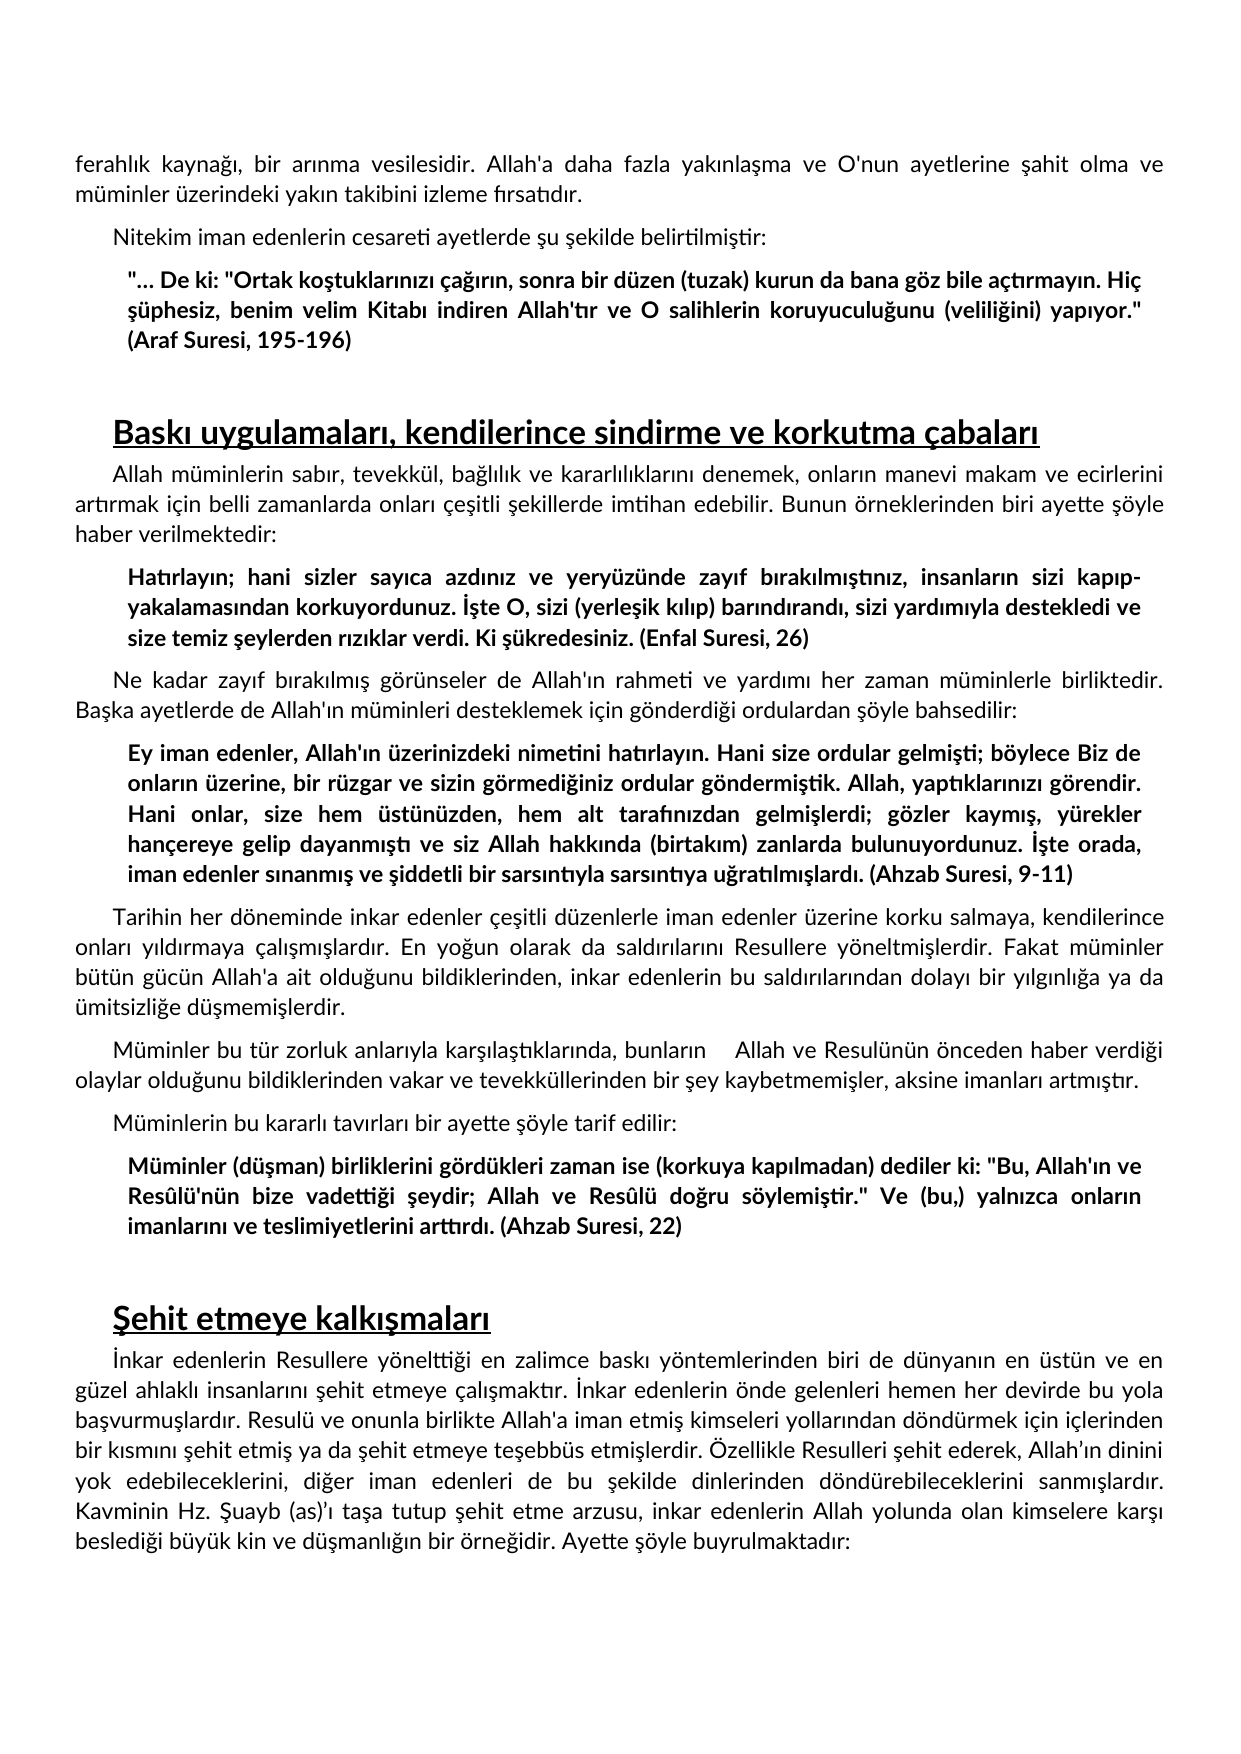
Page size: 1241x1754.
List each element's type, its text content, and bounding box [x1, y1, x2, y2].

text İnkar edenlerin Resullere yönelttiği en zalimce baskı yöntemlerinden biri de dünyanın en üstün ve en güzel ahlaklı insanlarını şehit etmeye çalışmaktır. İnkar edenlerin önde gelenleri hemen her devirde bu yola başvurmuşlardır. Resulü ve onunla birlikte Allah'a iman etmiş kimseleri yollarından döndürmek için içlerinden bir kısmını şehit etmiş ya da şehit etmeye teşebbüs etmişlerdir. Özellikle Resulleri şehit ederek, Allah’ın dinini yok edebileceklerini, diğer iman edenleri de bu şekilde dinlerinden döndürebileceklerini sanmışlardır. Kavminin Hz. Şuayb (as)’ı taşa tutup şehit etme arzusu, inkar edenlerin Allah yolunda olan kimselere karşı beslediği büyük kin ve düşmanlığın bir örneğidir. Ayette şöyle buyrulmaktadır: [75, 1346, 1165, 1554]
subtitle Şehit etmeye kalkışmaları [112, 1297, 1165, 1337]
subtitle Baskı uygulamaları, kendilerince sindirme ve korkutma çabaları [112, 411, 1165, 451]
text "… De ki: "Ortak koştuklarınızı çağırın, sonra bir düzen (tuzak) kurun da bana göz bile açtırmayın. Hiç şüphesiz, benim velim Kitabı indiren Allah'tır ve O salihlerin koruyuculuğunu (veliliğini) yapıyor." (Araf Suresi, 195-196) [127, 266, 1143, 353]
text Nitekim iman edenlerin cesareti ayetlerde şu şekilde belirtilmiştir: [75, 223, 1165, 250]
text Müminler (düşman) birliklerini gördükleri zaman ise (korkuya kapılmadan) dediler ki: "Bu, Allah'ın ve Resûlü'nün bize vadettiği şeydir; Allah ve Resûlü doğru söylemiştir." Ve (bu,) yalnızca onların imanlarını ve teslimiyetlerini arttırdı. (Ahzab Suresi, 22) [127, 1151, 1143, 1239]
text Ne kadar zayıf bırakılmış görünseler de Allah'ın rahmeti ve yardımı her zaman müminlerle birliktedir. Başka ayetlerde de Allah'ın müminleri desteklemek için gönderdiği ordulardan şöyle bahsedilir: [75, 666, 1165, 724]
text Ey iman edenler, Allah'ın üzerinizdeki nimetini hatırlayın. Hani size ordular gelmişti; böylece Biz de onların üzerine, bir rüzgar ve sizin görmediğiniz ordular göndermiştik. Allah, yaptıklarınızı görendir. Hani onlar, size hem üstünüzden, hem alt tarafınızdan gelmişlerdi; gözler kaymış, yürekler hançereye gelip dayanmıştı ve siz Allah hakkında (birtakım) zanlarda bulunuyordunuz. İşte orada, iman edenler sınanmış ve şiddetli bir sarsıntıyla sarsıntıya uğratılmışlardı. (Ahzab Suresi, 9-11) [127, 739, 1143, 887]
text Hatırlayın; hani sizler sayıca azdınız ve yeryüzünde zayıf bırakılmıştınız, insanların sizi kapıp-yakalamasından korkuyordunuz. İşte O, sizi (yerleşik kılıp) barındırandı, sizi yardımıyla destekledi ve size temiz şeylerden rızıklar verdi. Ki şükredesiniz. (Enfal Suresi, 26) [127, 563, 1143, 651]
text Müminlerin bu kararlı tavırları bir ayette şöyle tarif edilir: [75, 1109, 1165, 1136]
text Müminler bu tür zorluk anlarıyla karşılaştıklarında, bunların Allah ve Resulünün önceden haber verdiği olaylar olduğunu bildiklerinden vakar ve tevekküllerinden bir şey kaybetmemişler, aksine imanları artmıştır. [75, 1036, 1165, 1093]
text ferahlık kaynağı, bir arınma vesilesidir. Allah'a daha fazla yakınlaşma ve O'nun ayetlerine şahit olma ve müminler üzerindeki yakın takibini izleme fırsatıdır. [75, 150, 1165, 208]
text Allah müminlerin sabır, tevekkül, bağlılık ve kararlılıklarını denemek, onların manevi makam ve ecirlerini artırmak için belli zamanlarda onları çeşitli şekillerde imtihan edebilir. Bunun örneklerinden biri ayette şöyle haber verilmektedir: [75, 460, 1165, 548]
text Tarihin her döneminde inkar edenler çeşitli düzenlerle iman edenler üzerine korku salmaya, kendilerince onları yıldırmaya çalışmışlardır. En yoğun olarak da saldırılarını Resullere yöneltmişlerdir. Fakat müminler bütün gücün Allah'a ait olduğunu bildiklerinden, inkar edenlerin bu saldırılarından dolayı bir yılgınlığa ya da ümitsizliğe düşmemişlerdir. [75, 902, 1165, 1021]
